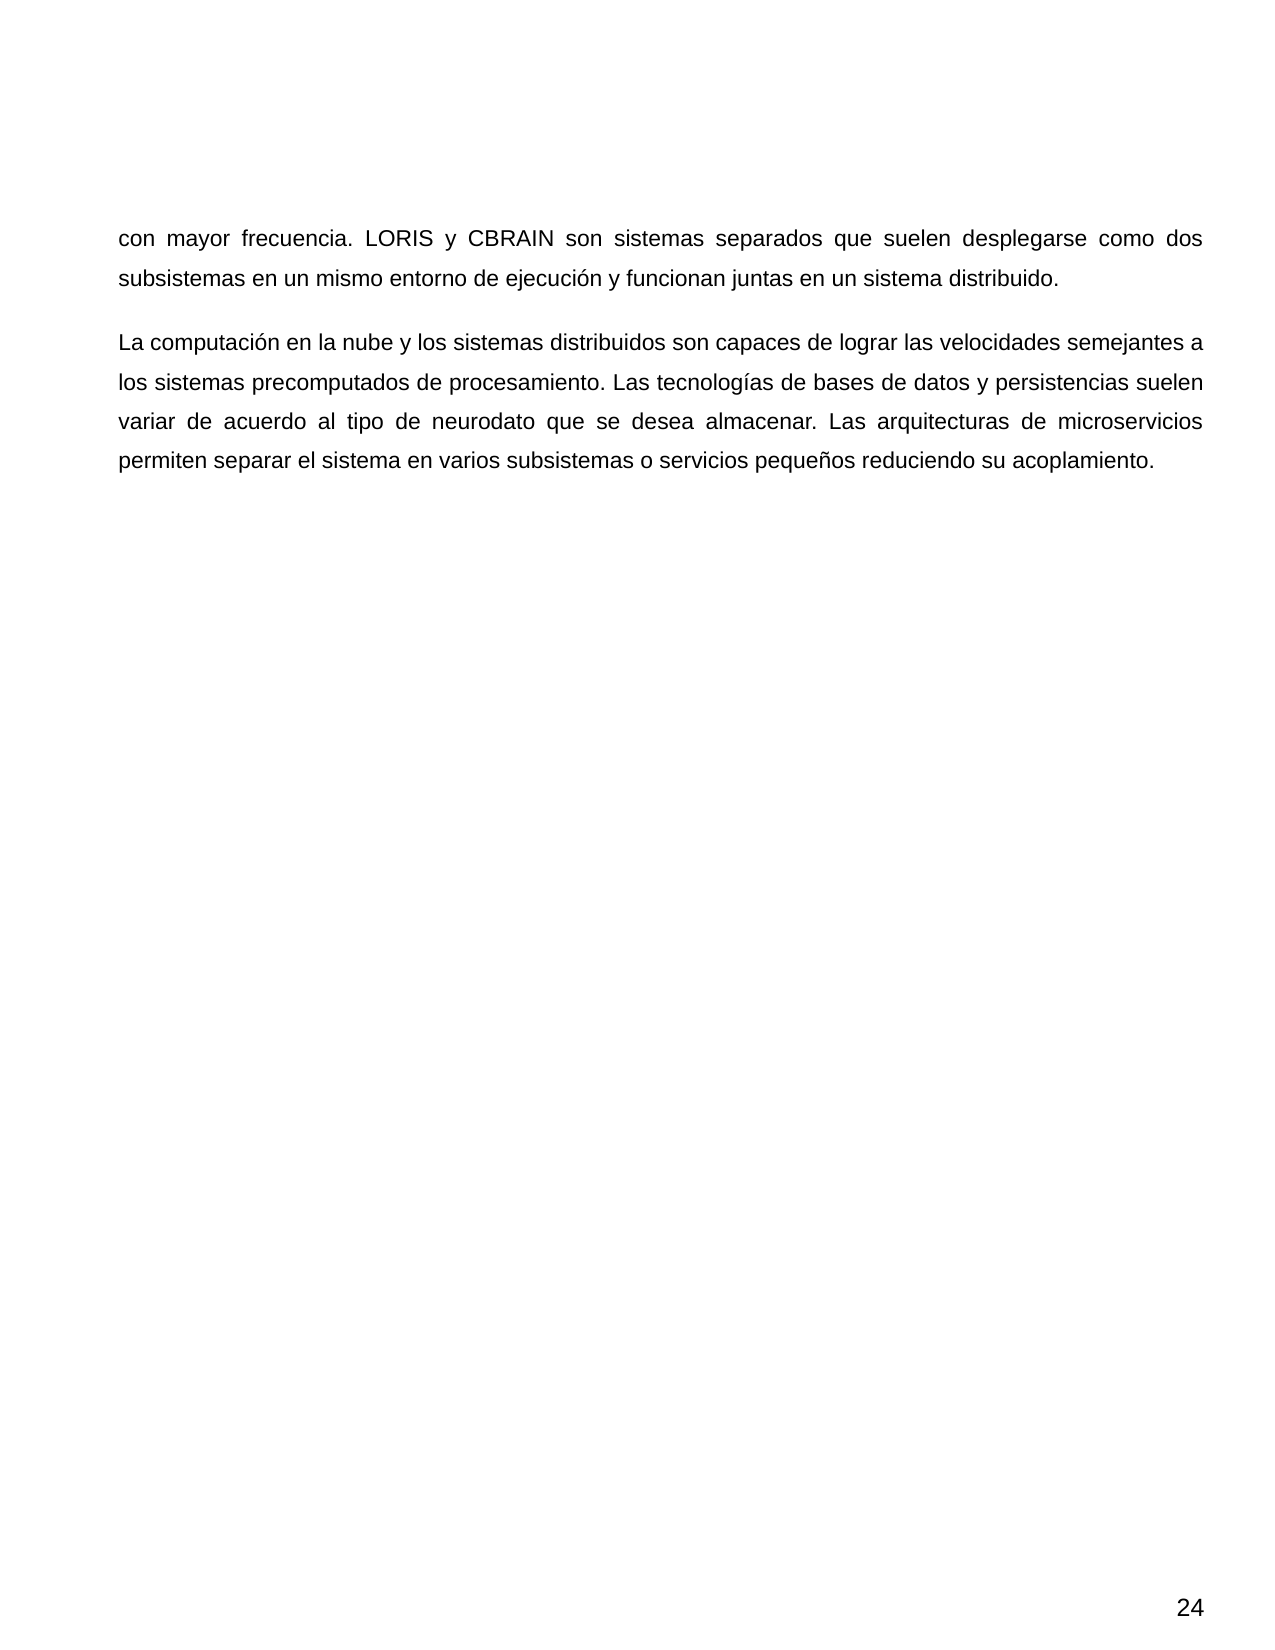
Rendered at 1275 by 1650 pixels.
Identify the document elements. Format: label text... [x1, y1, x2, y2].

text La computación en la nube y los sistemas distribuidos son capaces de lograr las velocidades semejantes a los sistemas precomputados de procesamiento. Las tecnologías de bases de datos y persistencias suelen variar de acuerdo al tipo de neurodato que se desea almacenar. Las arquitecturas de microservicios permiten separar el sistema en varios subsistemas o servicios pequeños reduciendo su acoplamiento. [118, 329, 1204, 474]
text con mayor frecuencia. LORIS y CBRAIN son sistemas separados que suelen desplegarse como dos subsistemas en un mismo entorno de ejecución y funcionan juntas en un sistema distribuido. [118, 225, 1204, 291]
